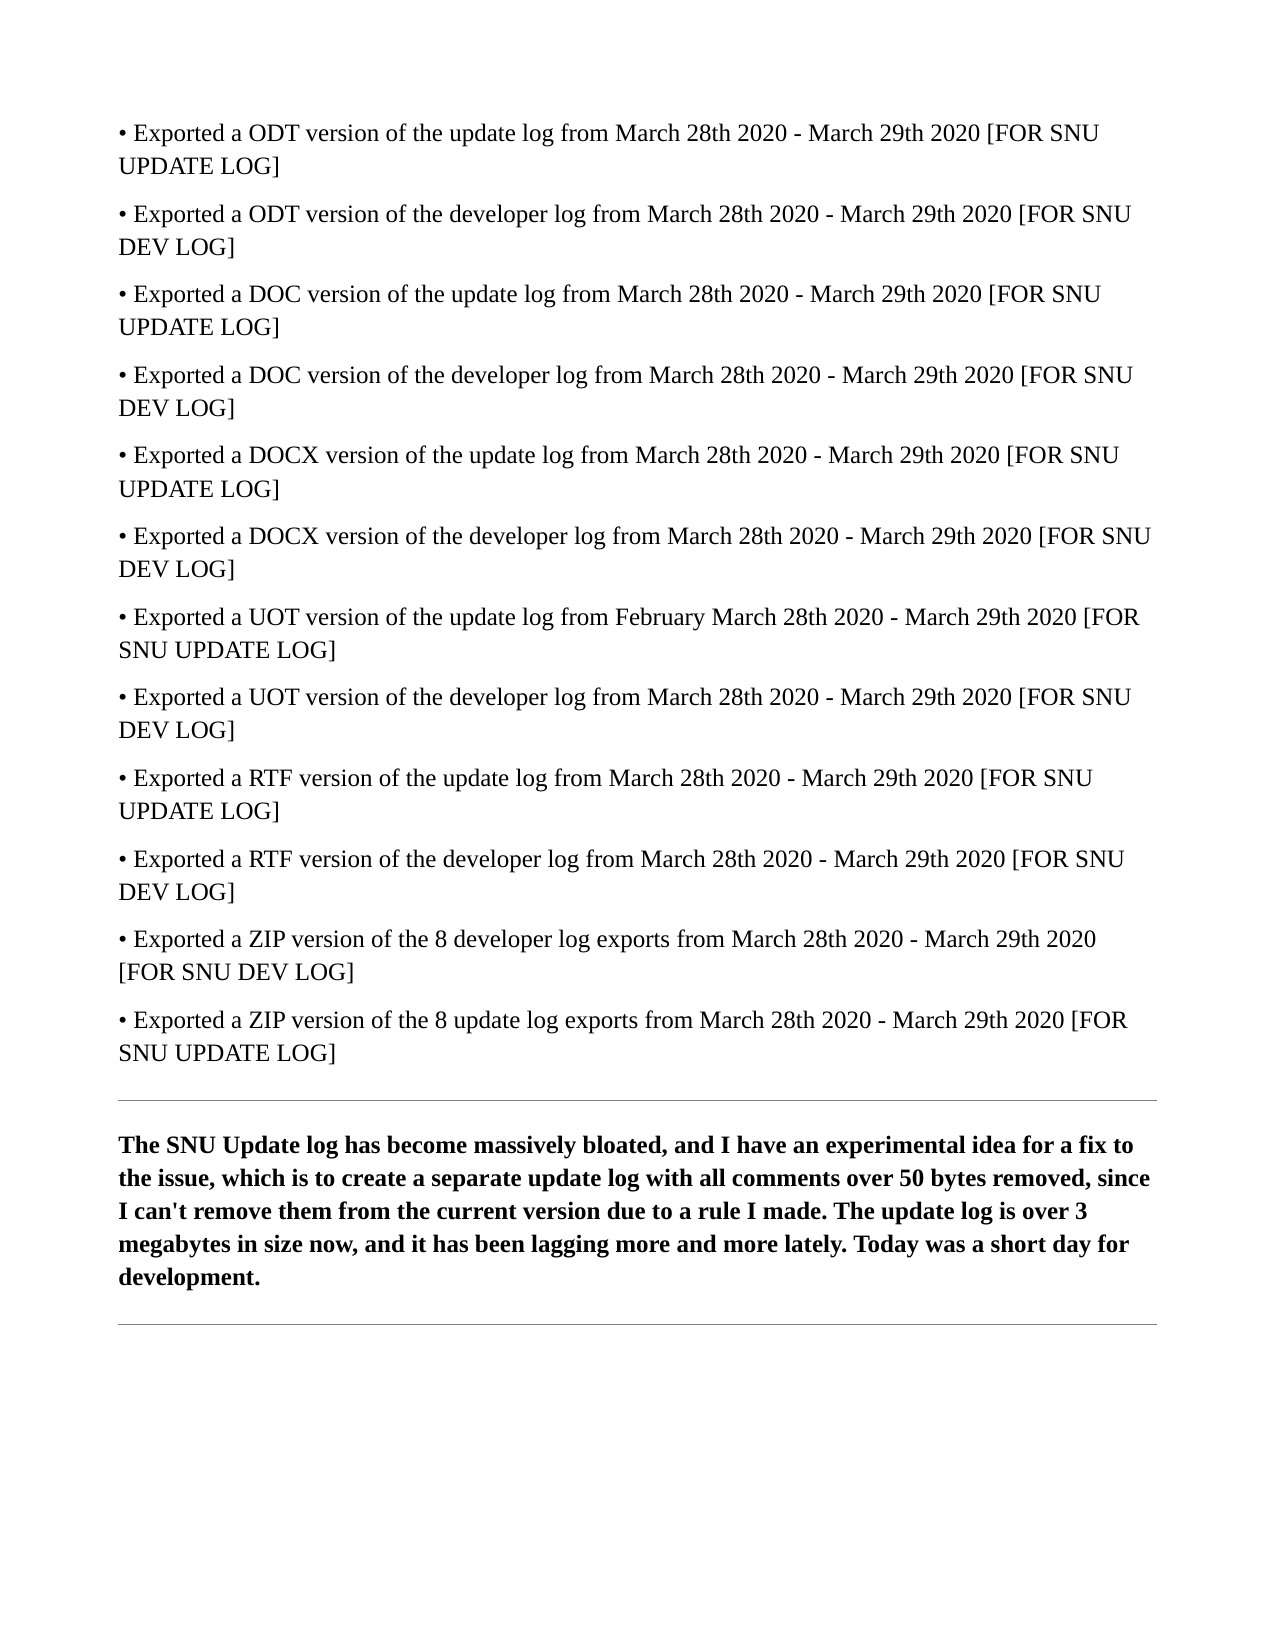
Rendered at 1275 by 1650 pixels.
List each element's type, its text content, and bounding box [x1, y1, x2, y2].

text • Exported a UOT version of the update log from February March 28th 2020 - March 29th 2020 [FOR SNU UPDATE LOG] [118, 602, 1157, 664]
text • Exported a DOC version of the update log from March 28th 2020 - March 29th 2020 [FOR SNU UPDATE LOG] [118, 279, 1157, 341]
text • Exported a ZIP version of the 8 update log exports from March 28th 2020 - March 29th 2020 [FOR SNU UPDATE LOG] [118, 1005, 1157, 1067]
text • Exported a DOCX version of the developer log from March 28th 2020 - March 29th 2020 [FOR SNU DEV LOG] [118, 521, 1157, 583]
text • Exported a RTF version of the update log from March 28th 2020 - March 29th 2020 [FOR SNU UPDATE LOG] [118, 763, 1157, 825]
text • Exported a ODT version of the developer log from March 28th 2020 - March 29th 2020 [FOR SNU DEV LOG] [118, 199, 1157, 261]
text • Exported a UOT version of the developer log from March 28th 2020 - March 29th 2020 [FOR SNU DEV LOG] [118, 682, 1157, 744]
text • Exported a RTF version of the developer log from March 28th 2020 - March 29th 2020 [FOR SNU DEV LOG] [118, 844, 1157, 906]
text • Exported a ZIP version of the 8 developer log exports from March 28th 2020 - March 29th 2020 [FOR SNU DEV LOG] [118, 924, 1157, 986]
text • Exported a ODT version of the update log from March 28th 2020 - March 29th 2020 [FOR SNU UPDATE LOG] [118, 118, 1157, 180]
text The SNU Update log has become massively bloated, and I have an experimental idea for a fix to the issue, which is to create a separate update log with all comments over 50 bytes removed, since I can't remove them from the current version due to a rule I made. The update log is over 3 megabytes in size now, and it has been lagging more and more lately. Today was a short day for development. [118, 1130, 1157, 1291]
text • Exported a DOC version of the developer log from March 28th 2020 - March 29th 2020 [FOR SNU DEV LOG] [118, 360, 1157, 422]
text • Exported a DOCX version of the update log from March 28th 2020 - March 29th 2020 [FOR SNU UPDATE LOG] [118, 441, 1157, 502]
